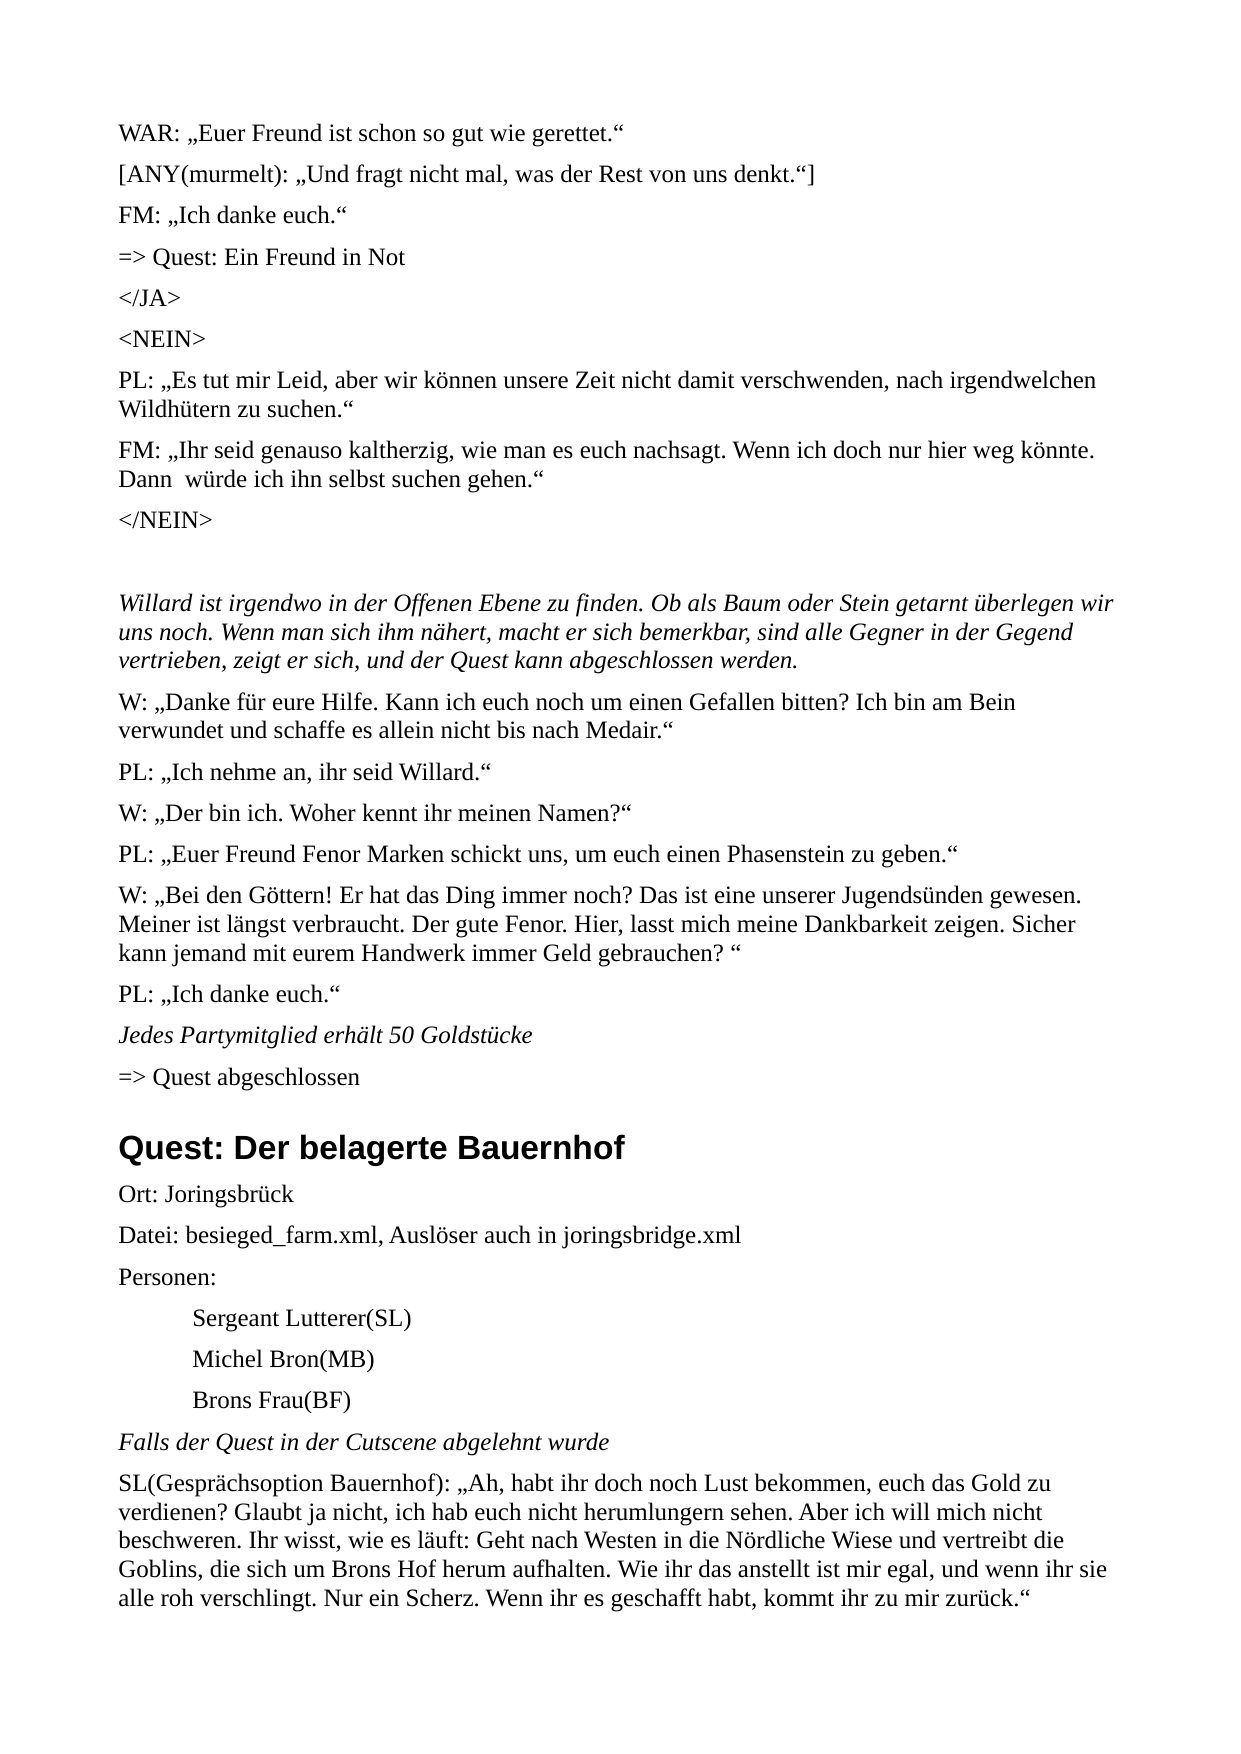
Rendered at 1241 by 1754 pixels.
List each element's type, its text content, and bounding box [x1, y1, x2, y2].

text Willard ist irgendwo in der Offenen Ebene zu finden. Ob als Baum oder Stein getarnt überlegen wir uns noch. Wenn man sich ihm nähert, macht er sich bemerkbar, sind alle Gegner in der Gegend vertrieben, zeigt er sich, und der Quest kann abgeschlossen werden. [118, 588, 1122, 674]
text => Quest: Ein Freund in Not [118, 242, 1122, 271]
text PL: „Euer Freund Fenor Marken schickt uns, um euch einen Phasenstein zu geben.“ [118, 839, 1122, 868]
text Jedes Partymitglied erhält 50 Goldstücke [118, 1021, 1122, 1049]
subtitle Quest: Der belagerte Bauernhof [118, 1128, 1122, 1167]
text </NEIN> [118, 506, 1122, 534]
text SL(Gesprächsoption Bauernhof): „Ah, habt ihr doch noch Lust bekommen, euch das Gold zu verdienen? Glaubt ja nicht, ich hab euch nicht herumlungern sehen. Aber ich will mich nicht beschweren. Ihr wisst, wie es läuft: Geht nach Westen in die Nördliche Wiese und vertreibt die Goblins, die sich um Brons Hof herum aufhalten. Wie ihr das anstellt ist mir egal, und wenn ihr sie alle roh verschlingt. Nur ein Scherz. Wenn ihr es geschafft habt, kommt ihr zu mir zurück.“ [118, 1468, 1122, 1612]
text W: „Bei den Göttern! Er hat das Ding immer noch? Das ist eine unserer Jugendsünden gewesen. Meiner ist längst verbraucht. Der gute Fenor. Hier, lasst mich meine Dankbarkeit zeigen. Sicher kann jemand mit eurem Handwerk immer Geld gebrauchen? “ [118, 881, 1122, 967]
text FM: „Ihr seid genauso kaltherzig, wie man es euch nachsagt. Wenn ich doch nur hier weg könnte. Dann würde ich ihn selbst suchen gehen.“ [118, 436, 1122, 493]
text Personen: [118, 1262, 1122, 1291]
text <NEIN> [118, 324, 1122, 353]
text Ort: Joringsbrück [118, 1179, 1122, 1208]
text Sergeant Lutterer(SL) [118, 1303, 1122, 1332]
text </JA> [118, 283, 1122, 312]
text FM: „Ich danke euch.“ [118, 201, 1122, 229]
text Falls der Quest in der Cutscene abgelehnt wurde [118, 1427, 1122, 1456]
text PL: „Es tut mir Leid, aber wir können unsere Zeit nicht damit verschwenden, nach irgendwelchen Wildhütern zu suchen.“ [118, 366, 1122, 423]
text [ANY(murmelt): „Und fragt nicht mal, was der Rest von uns denkt.“] [118, 159, 1122, 188]
text W: „Danke für eure Hilfe. Kann ich euch noch um einen Gefallen bitten? Ich bin am Bein verwundet und schaffe es allein nicht bis nach Medair.“ [118, 687, 1122, 744]
text PL: „Ich danke euch.“ [118, 979, 1122, 1008]
text Brons Frau(BF) [118, 1386, 1122, 1414]
text => Quest abgeschlossen [118, 1062, 1122, 1091]
text W: „Der bin ich. Woher kennt ihr meinen Namen?“ [118, 798, 1122, 827]
text PL: „Ich nehme an, ihr seid Willard.“ [118, 757, 1122, 786]
text Michel Bron(MB) [118, 1344, 1122, 1373]
text Datei: besieged_farm.xml, Auslöser auch in joringsbridge.xml [118, 1221, 1122, 1249]
text WAR: „Euer Freund ist schon so gut wie gerettet.“ [118, 118, 1122, 147]
